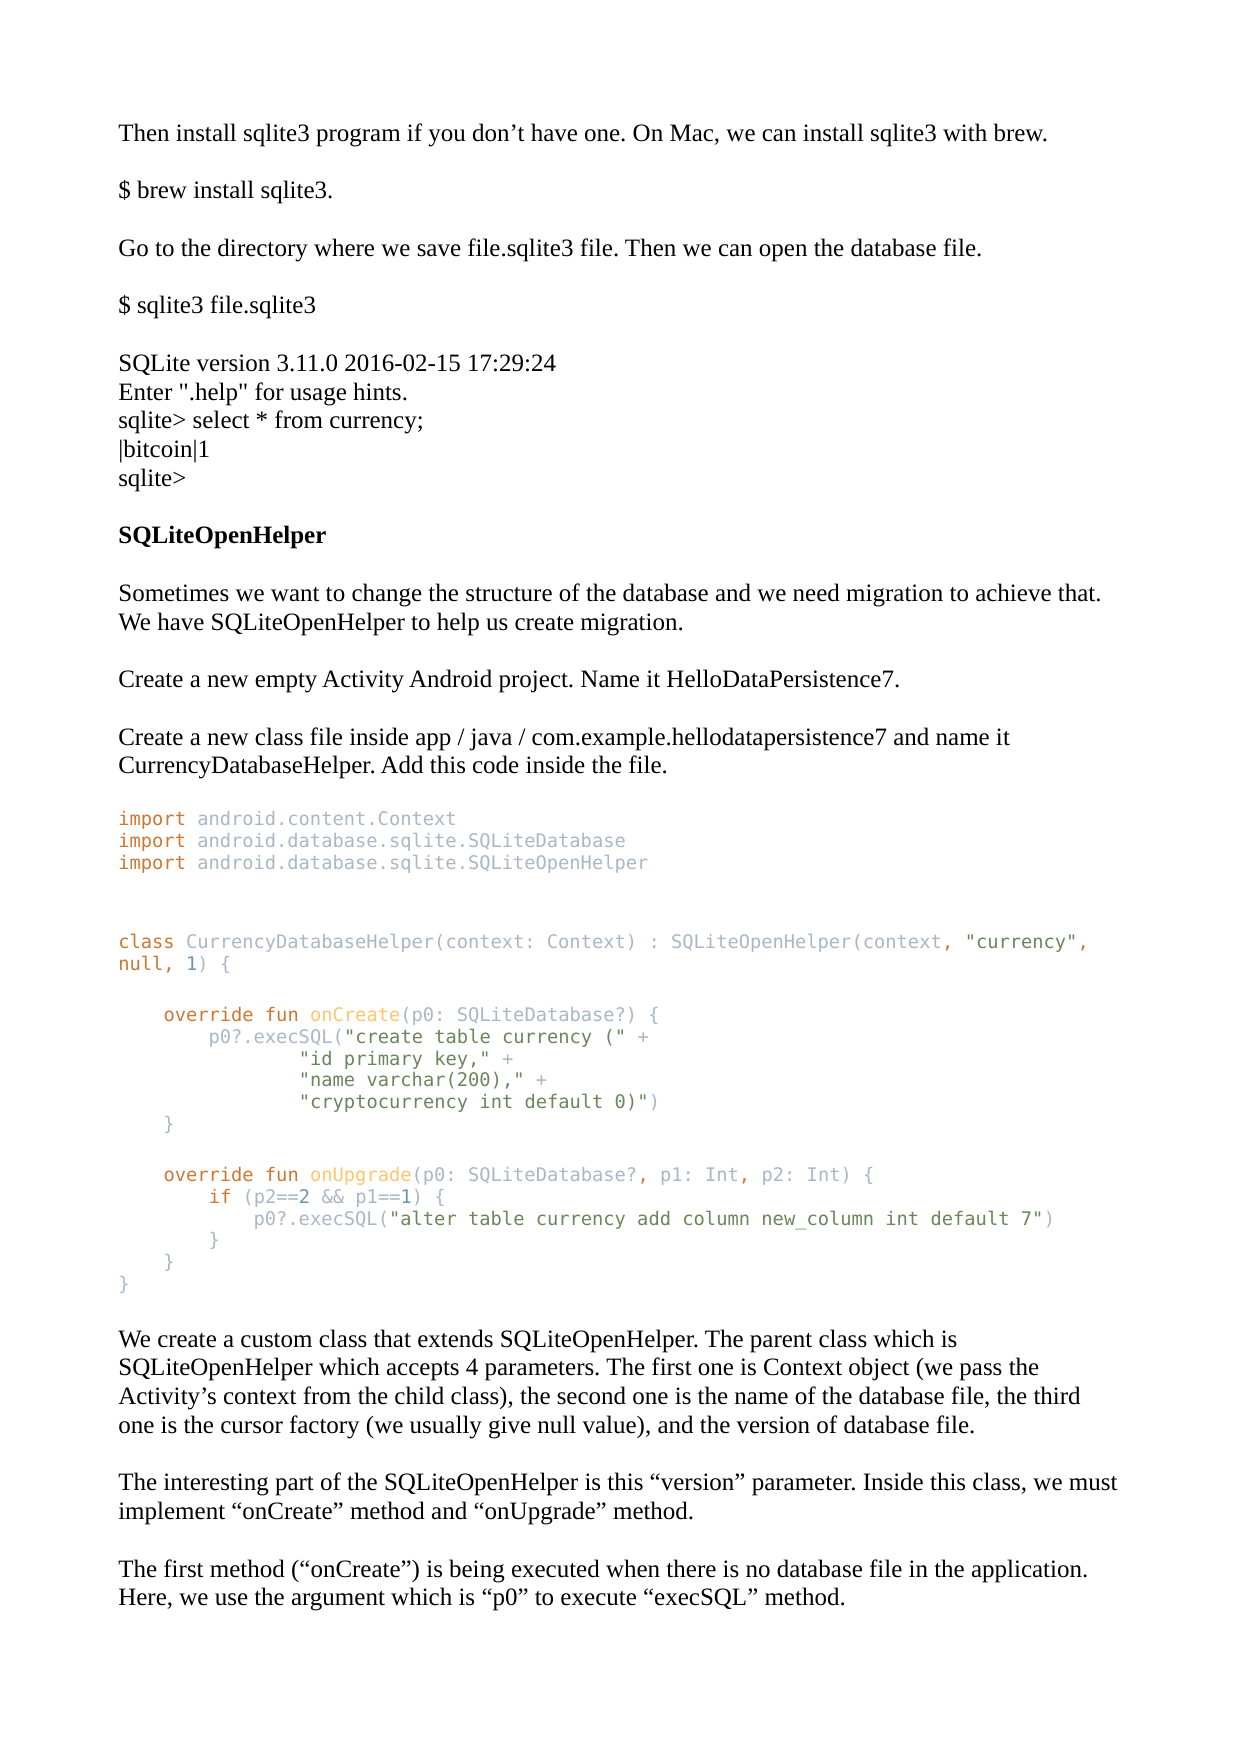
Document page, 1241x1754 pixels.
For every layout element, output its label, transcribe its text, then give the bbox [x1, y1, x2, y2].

text $ sqlite3 file.sqlite3 [118, 291, 1122, 319]
text $ brew install sqlite3. [118, 176, 1122, 204]
text Sometimes we want to change the structure of the database and we need migration to achieve that. We have SQLiteOpenHelper to help us create migration. [118, 578, 1122, 636]
text |bitcoin|1 [118, 434, 1122, 463]
text Enter ".help" for usage hints. [118, 377, 1122, 406]
text Create a new empty Activity Android project. Name it HelloDataPersistence7. [118, 664, 1122, 693]
text The interesting part of the SQLiteOpenHelper is this “version” parameter. Inside this class, we must implement “onCreate” method and “onUpgrade” method. [118, 1467, 1122, 1525]
text import android.content.Context import android.database.sqlite.SQLiteDatabase import android.database.sqlite.SQLiteOpenHelper class CurrencyDatabaseHelper(context: Context) : SQLiteOpenHelper(context, "currency", null, 1) { override fun onCreate(p0: SQLiteDatabase?) { p0?.execSQL("create table currency (" + "id primary key," + "name varchar(200)," + "cryptocurrency int default 0)") } override fun onUpgrade(p0: SQLiteDatabase?, p1: Int, p2: Int) { if (p2==2 && p1==1) { p0?.execSQL("alter table currency add column new_column int default 7") } } } [118, 808, 1122, 1295]
text Create a new class file inside app / java / com.example.hellodatapersistence7 and name it CurrencyDatabaseHelper. Add this code inside the file. [118, 722, 1122, 779]
text sqlite> select * from currency; [118, 406, 1122, 434]
text sqlite> [118, 463, 1122, 492]
text SQLiteOpenHelper [118, 521, 1122, 549]
text Then install sqlite3 program if you don’t have one. On Mac, we can install sqlite3 with brew. [118, 118, 1122, 147]
text SQLite version 3.11.0 2016-02-15 17:29:24 [118, 348, 1122, 377]
text Go to the directory where we save file.sqlite3 file. Then we can open the database file. [118, 233, 1122, 262]
text The first method (“onCreate”) is being executed when there is no database file in the application. Here, we use the argument which is “p0” to execute “execSQL” method. [118, 1554, 1122, 1611]
text We create a custom class that extends SQLiteOpenHelper. The parent class which is SQLiteOpenHelper which accepts 4 parameters. The first one is Context object (we pass the Activity’s context from the child class), the second one is the name of the database file, the third one is the cursor factory (we usually give null value), and the version of database file. [118, 1324, 1122, 1439]
